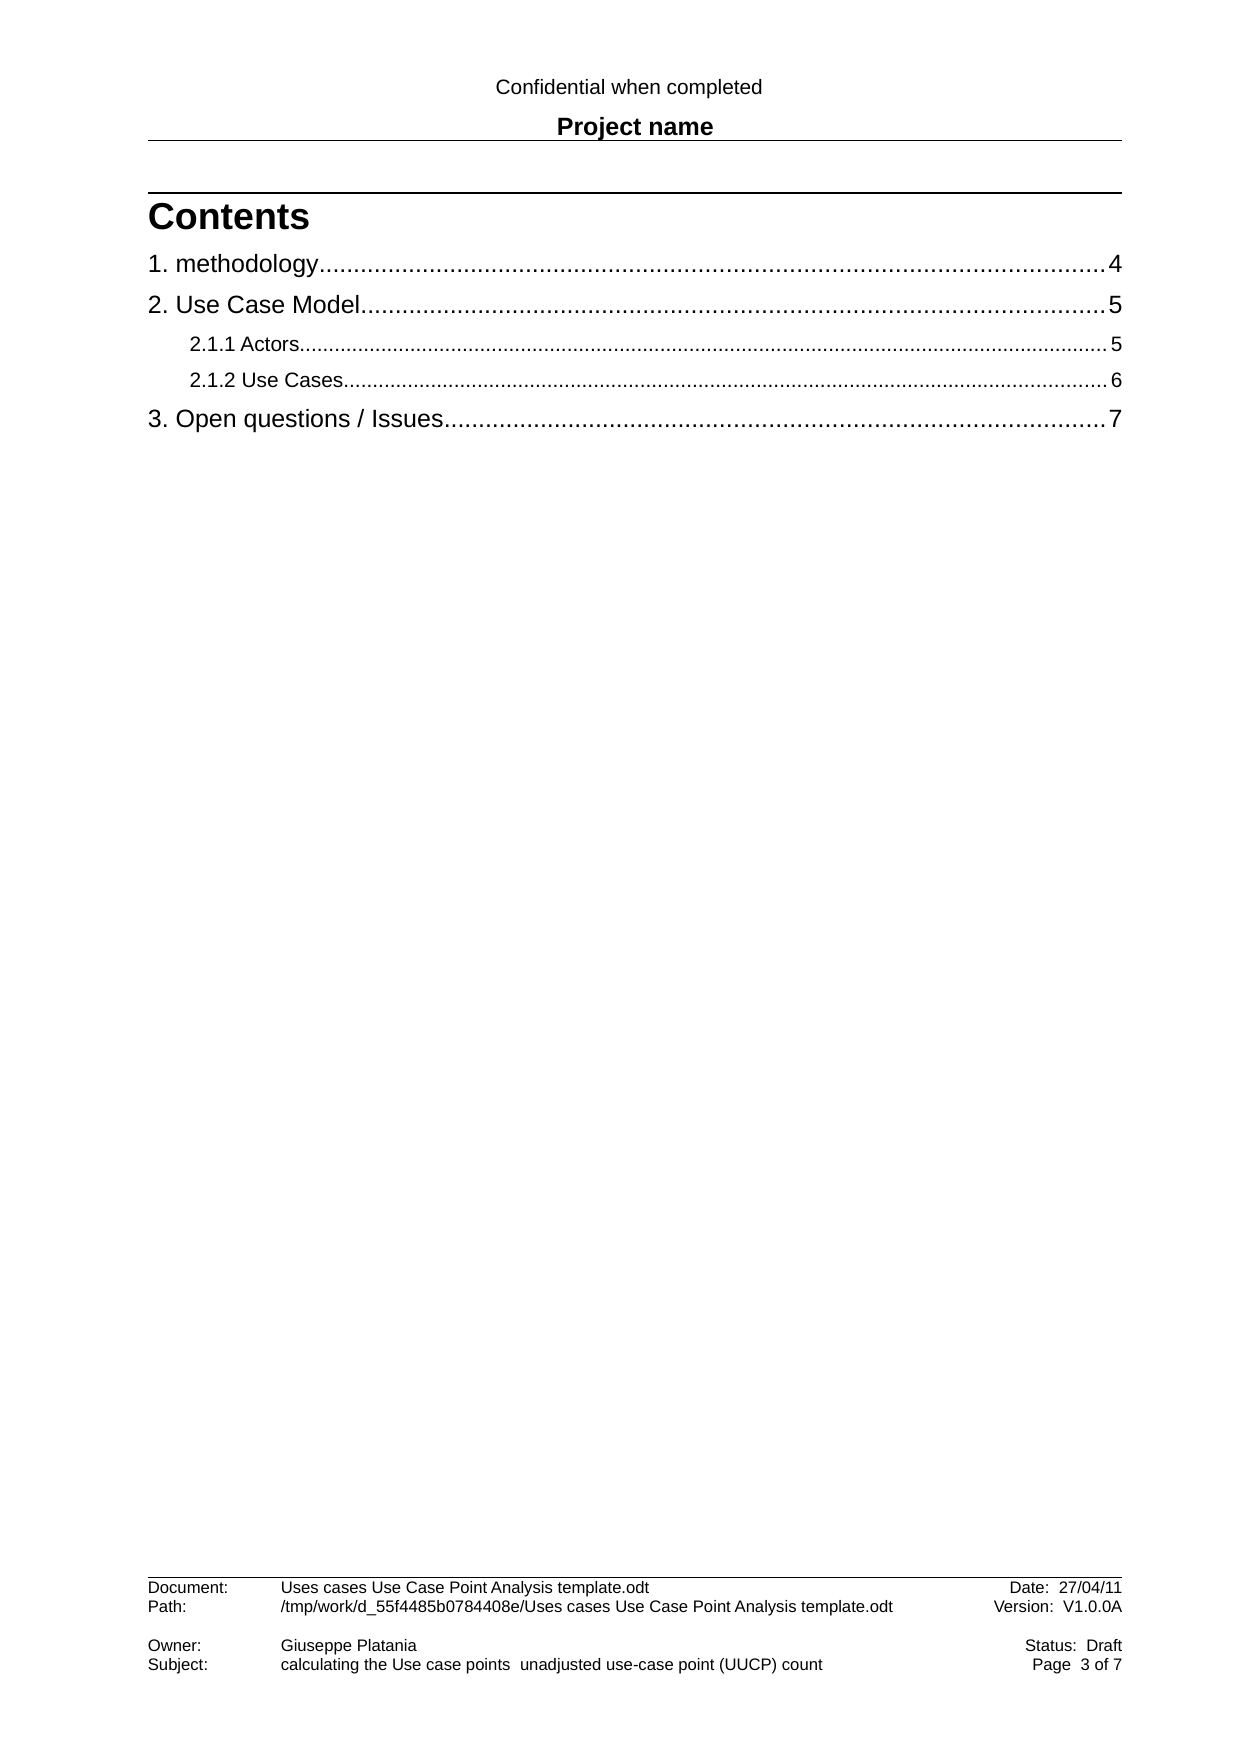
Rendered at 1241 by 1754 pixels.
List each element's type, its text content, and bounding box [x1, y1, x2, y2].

text 2. Use Case Model 5 [148, 290, 1122, 319]
text 3. Open questions / Issues 7 [148, 404, 1122, 433]
subtitle Contents [148, 194, 1122, 237]
text 2.1.1 Actors 5 [189, 331, 1122, 355]
text 1. methodology 4 [148, 249, 1122, 278]
text 2.1.2 Use Cases 6 [189, 368, 1122, 392]
